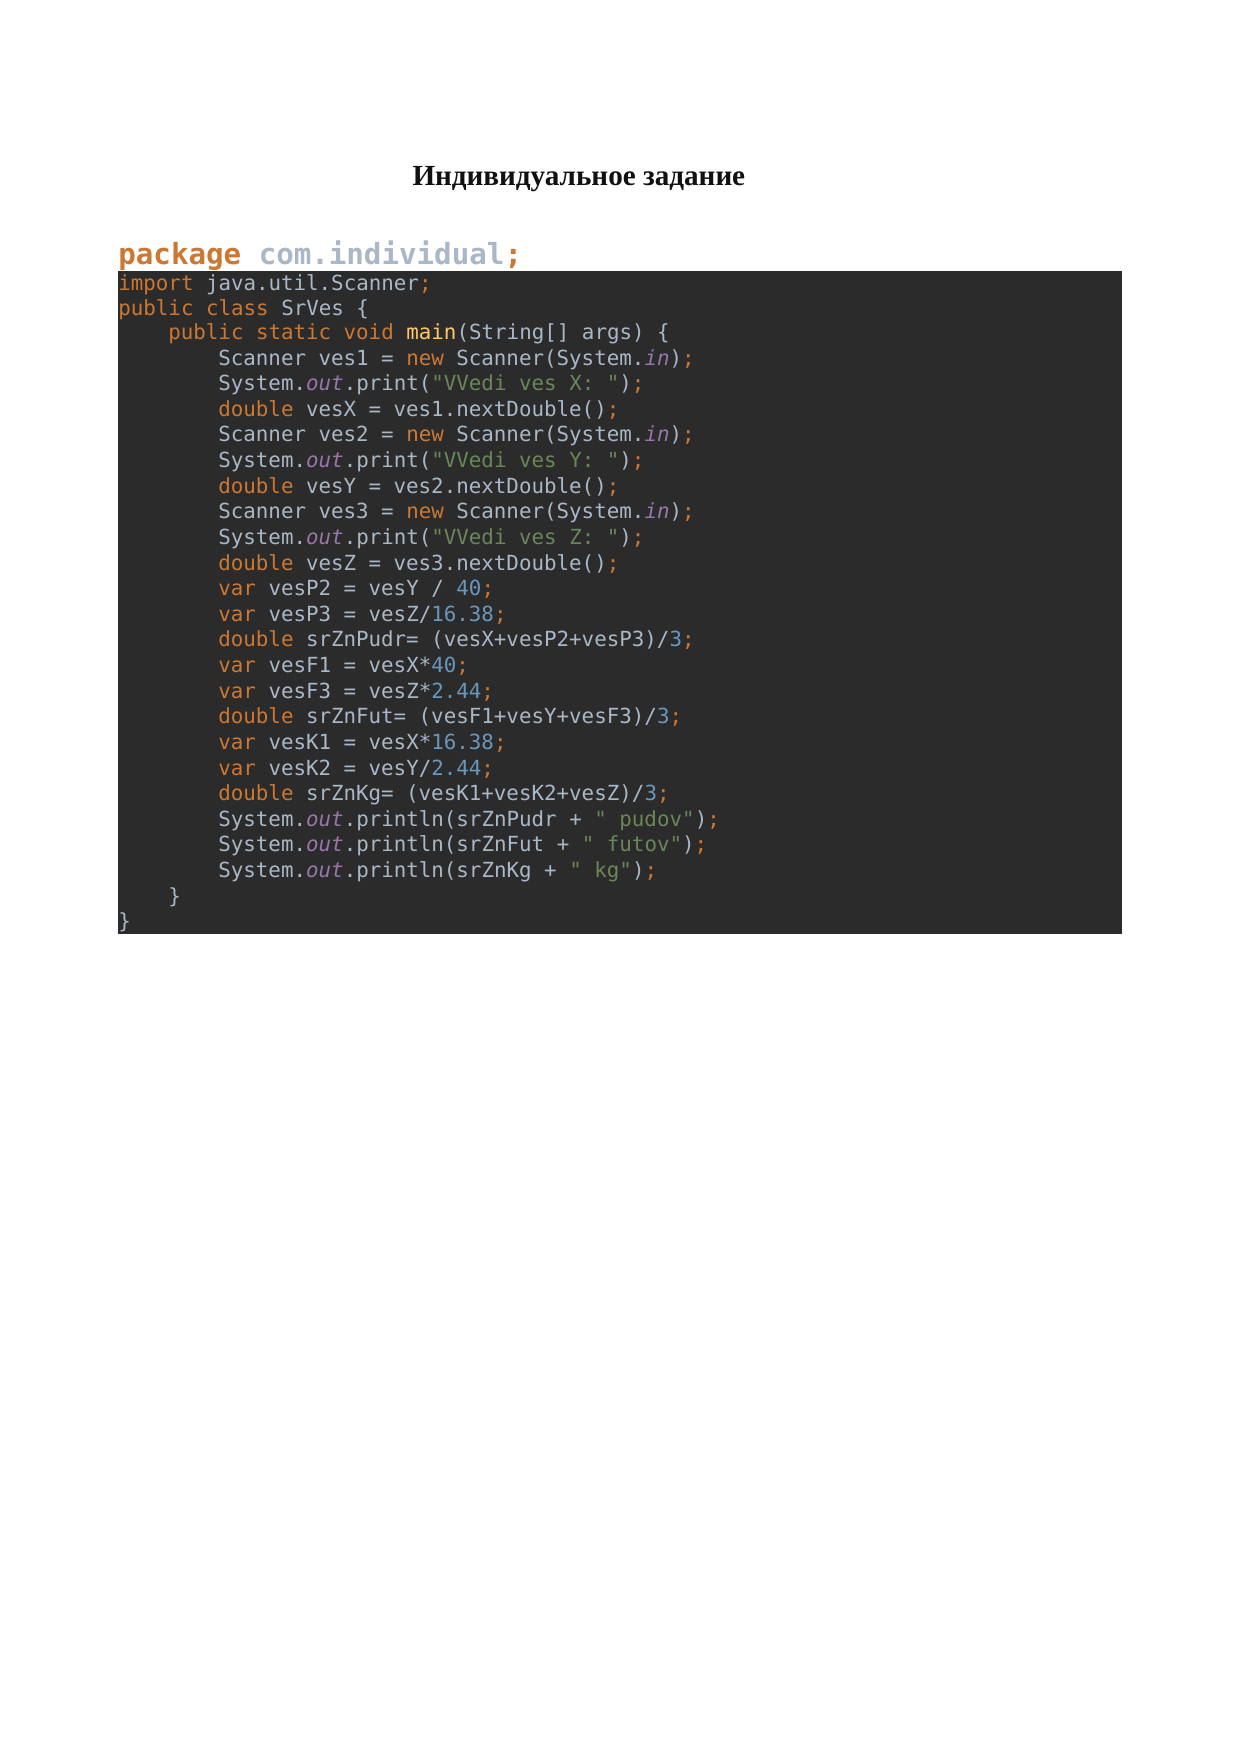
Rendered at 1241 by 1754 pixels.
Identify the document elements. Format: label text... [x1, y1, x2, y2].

text } [118, 909, 1122, 934]
text var vesF1 = vesX*40; [118, 653, 1122, 679]
text var vesP2 = vesY / 40; [118, 576, 1122, 602]
text System.out.println(srZnPudr + " pudov"); [118, 807, 1122, 832]
text var vesK1 = vesX*16.38; [118, 730, 1122, 756]
text var vesF3 = vesZ*2.44; [118, 679, 1122, 704]
text Scanner ves3 = new Scanner(System.in); [118, 499, 1122, 525]
text var vesP3 = vesZ/16.38; [118, 602, 1122, 627]
text Scanner ves2 = new Scanner(System.in); [118, 422, 1122, 448]
text double srZnPudr= (vesX+vesP2+vesP3)/3; [118, 627, 1122, 653]
text Scanner ves1 = new Scanner(System.in); [118, 346, 1122, 371]
text double vesY = ves2.nextDouble(); [118, 474, 1122, 499]
text double vesX = ves1.nextDouble(); [118, 397, 1122, 422]
text System.out.print("VVedi ves Y: "); [118, 448, 1122, 474]
text package com.individual; [118, 237, 1039, 271]
text public static void main(String[] args) { [118, 320, 1122, 346]
text System.out.println(srZnKg + " kg"); [118, 858, 1122, 884]
text } [118, 884, 1122, 909]
text var vesK2 = vesY/2.44; [118, 756, 1122, 781]
text import java.util.Scanner; [118, 271, 1122, 296]
text double srZnFut= (vesF1+vesY+vesF3)/3; [118, 704, 1122, 730]
text double vesZ = ves3.nextDouble(); [118, 551, 1122, 576]
text double srZnKg= (vesK1+vesK2+vesZ)/3; [118, 781, 1122, 807]
text System.out.println(srZnFut + " futov"); [118, 832, 1122, 858]
text System.out.print("VVedi ves X: "); [118, 371, 1122, 397]
text Индивидуальное задание [118, 158, 1039, 191]
text System.out.print("VVedi ves Z: "); [118, 525, 1122, 551]
text public class SrVes { [118, 296, 1122, 320]
